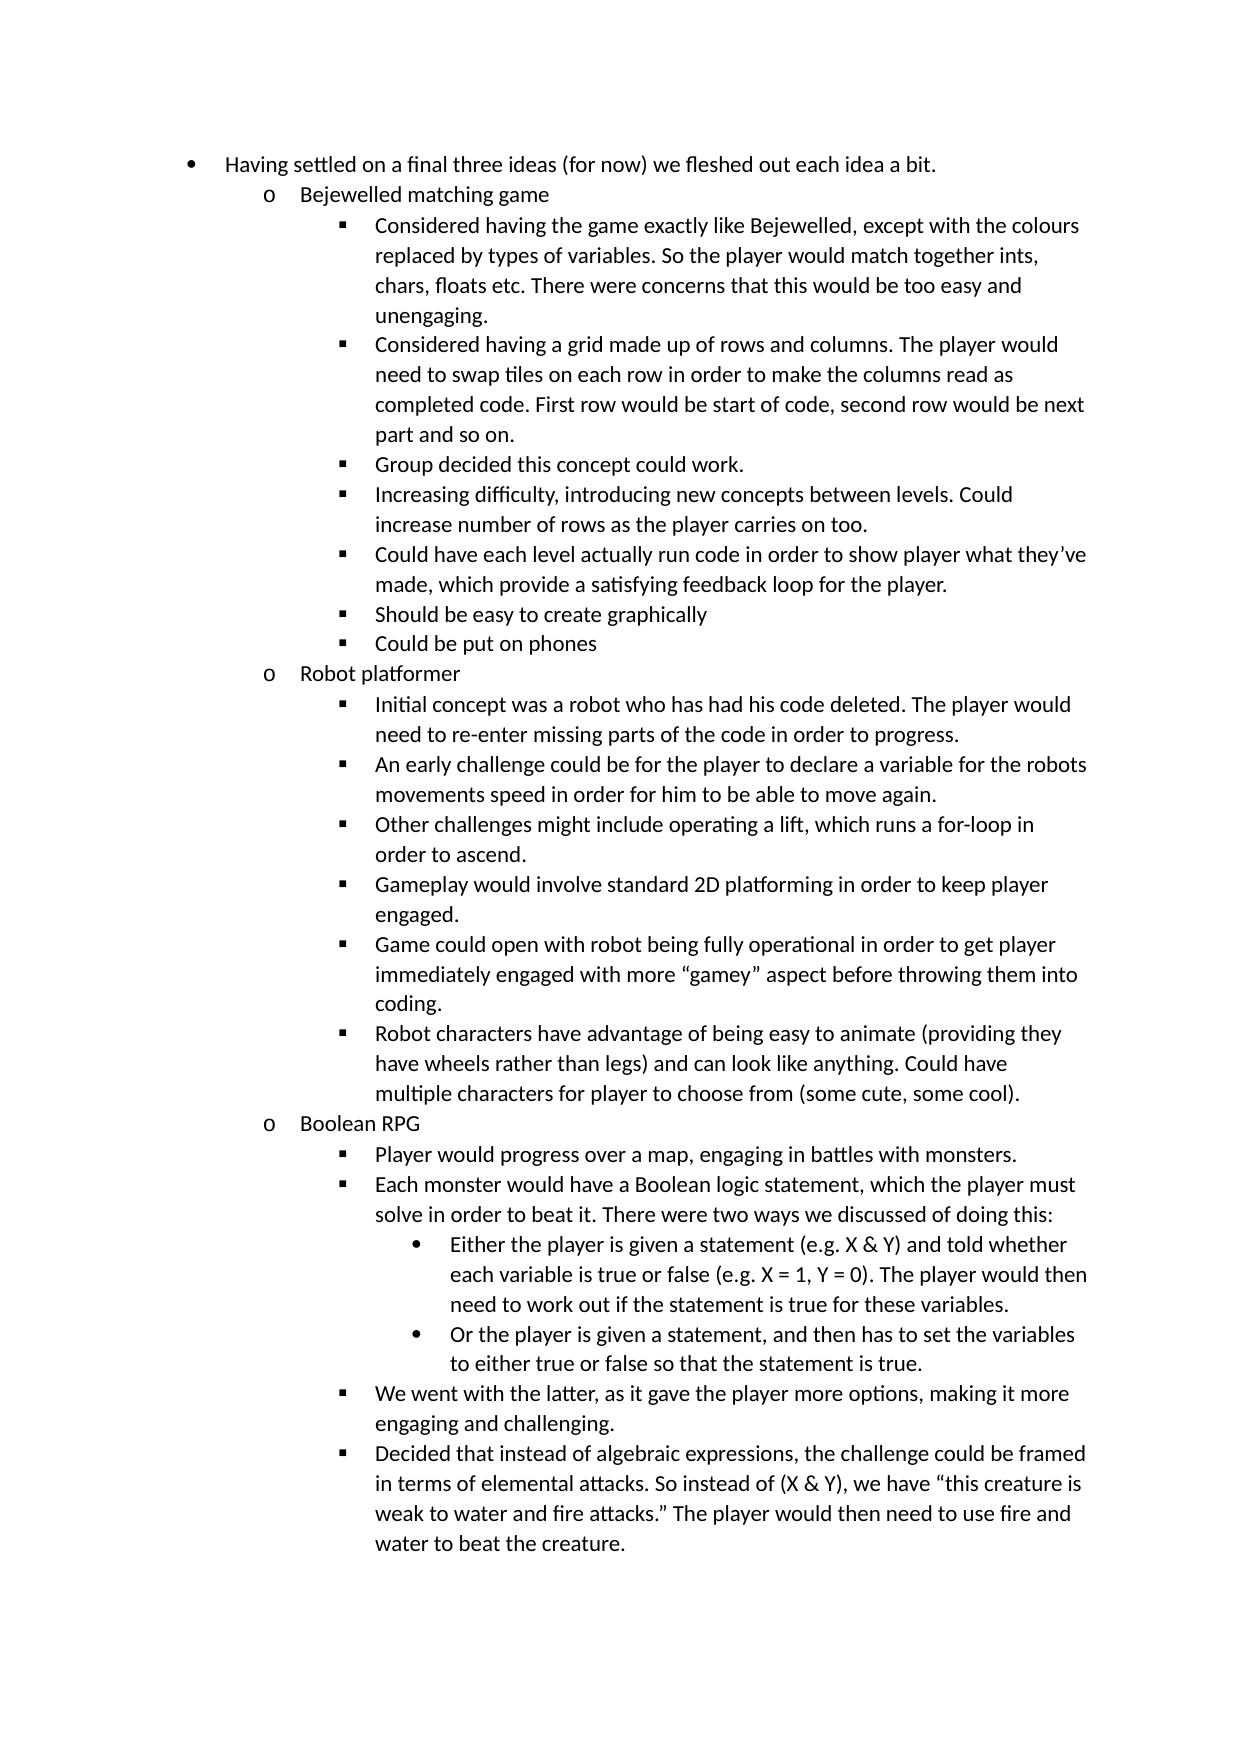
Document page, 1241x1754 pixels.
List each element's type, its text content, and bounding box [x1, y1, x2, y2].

list Having settled on a final three ideas (for now) we fleshed out each idea a bit. [187, 150, 1090, 178]
list Robot characters have advantage of being easy to animate (providing they have wheels rather than legs) and can look like anything. Could have multiple characters for player to choose from (some cute, some cool). [337, 1019, 1090, 1107]
list Boolean RPG [262, 1109, 1090, 1138]
list Should be easy to create graphically [337, 600, 1090, 628]
list Each monster would have a Boolean logic statement, which the player must solve in order to beat it. There were two ways we discussed of doing this: [337, 1170, 1090, 1228]
list Or the player is given a statement, and then has to set the variables to either true or false so that the statement is true. [412, 1320, 1090, 1378]
list Could have each level actually run code in order to show player what they’ve made, which provide a satisfying feedback loop for the player. [337, 540, 1090, 598]
list Game could open with robot being fully operational in order to get player immediately engaged with more “gamey” aspect before throwing them into coding. [337, 930, 1090, 1018]
list Initial concept was a robot who has had his code deleted. The player would need to re-enter missing parts of the code in order to progress. [337, 691, 1090, 748]
list Could be put on phones [337, 629, 1090, 658]
list Robot platformer [262, 659, 1090, 689]
list Player would progress over a map, engaging in battles with monsters. [337, 1140, 1090, 1168]
list Considered having the game exactly like Bejewelled, except with the colours replaced by types of variables. So the player would match together ints, chars, floats etc. There were concerns that this would be too easy and unengaging. [337, 211, 1090, 329]
list Decided that instead of algebraic expressions, the challenge could be framed in terms of elemental attacks. So instead of (X & Y), we have “this creature is weak to water and fire attacks.” The player would then need to use fire and water to beat the creature. [337, 1439, 1090, 1557]
list Either the player is given a statement (e.g. X & Y) and told whether each variable is true or false (e.g. X = 1, Y = 0). The player would then need to work out if the statement is true for these variables. [412, 1230, 1090, 1318]
list Considered having a grid made up of rows and columns. The player would need to swap tiles on each row in order to make the columns read as completed code. First row would be start of code, second row would be next part and so on. [337, 331, 1090, 448]
list An early challenge could be for the player to declare a variable for the robots movements speed in order for him to be able to move again. [337, 750, 1090, 808]
list Other challenges might include operating a lift, which runs a for-loop in order to ascend. [337, 810, 1090, 868]
list Gameplay would involve standard 2D platforming in order to keep player engaged. [337, 870, 1090, 928]
list Bejewelled matching game [262, 180, 1090, 209]
list Group decided this concept could work. [337, 450, 1090, 478]
list We went with the latter, as it gave the player more options, making it more engaging and challenging. [337, 1379, 1090, 1437]
list Increasing difficulty, introducing new concepts between levels. Could increase number of rows as the player carries on too. [337, 480, 1090, 538]
